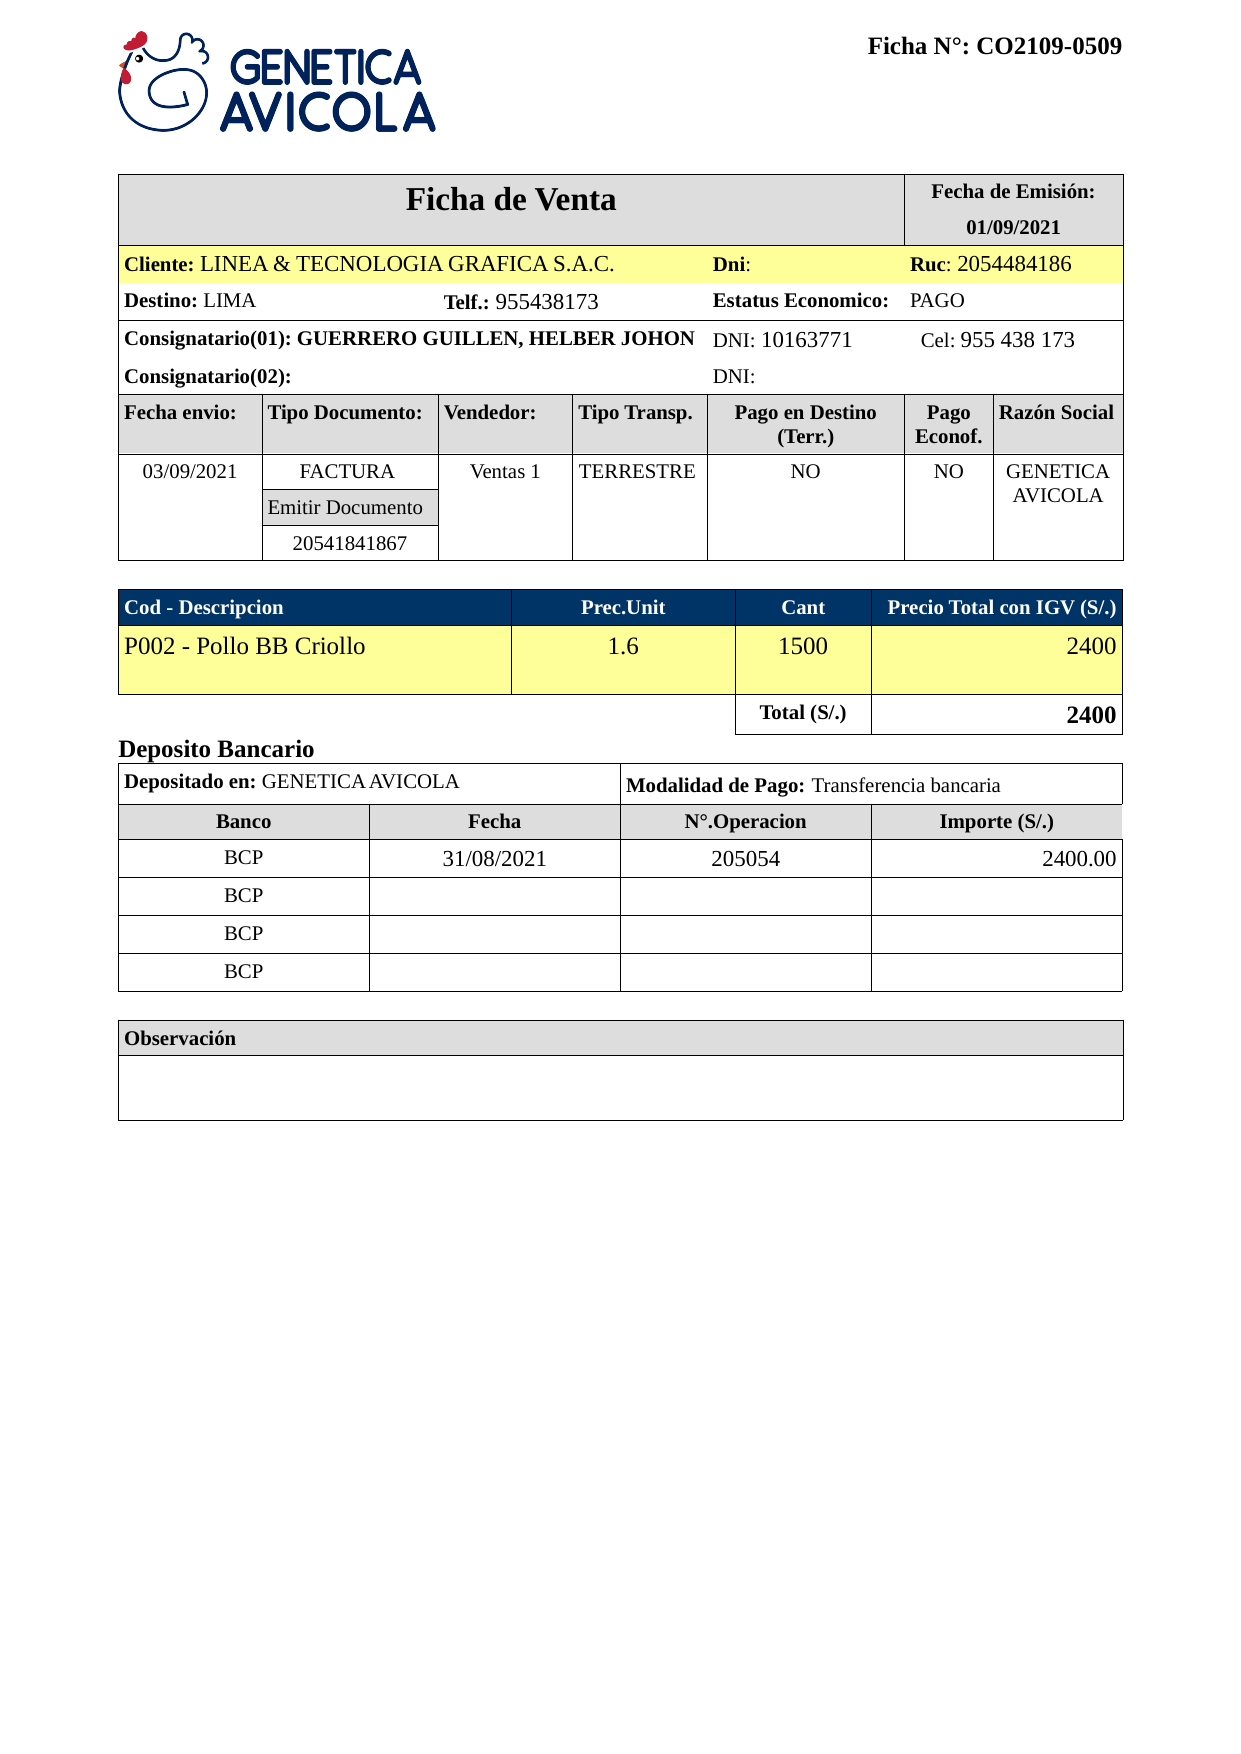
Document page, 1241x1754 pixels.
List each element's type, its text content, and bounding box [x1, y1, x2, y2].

table_cell BCP [119, 840, 369, 877]
table_cell BCP [119, 916, 369, 953]
table_header Cant [736, 590, 871, 625]
table_cell 20541841867 [263, 526, 438, 560]
table_header Fecha de Emisión: [905, 175, 1123, 209]
table_header Observación [119, 1021, 1123, 1055]
table_cell [511, 695, 735, 734]
table_header Precio Total con IGV (S/.) [872, 590, 1122, 625]
table_header Cod - Descripcion [119, 590, 511, 625]
table_cell 2400 [872, 695, 1122, 734]
table_cell 205054 [621, 840, 871, 877]
table_cell Fecha [370, 805, 620, 839]
table_cell 2400 [872, 626, 1122, 694]
table_cell 31/08/2021 [370, 840, 620, 877]
table_cell PAGO [904, 283, 1123, 320]
table_cell 2400.00 [872, 840, 1122, 877]
table_cell Fecha envio: [119, 395, 262, 453]
table_cell Telf.: 955438173 [438, 283, 707, 320]
table_cell 03/09/2021 [119, 455, 262, 560]
table_cell DNI: 10163771 [707, 321, 915, 358]
table_cell [621, 878, 871, 915]
picture [118, 31, 436, 132]
table_cell [621, 916, 871, 953]
table_cell [118, 695, 511, 734]
table_cell Pago Econof. [905, 395, 993, 453]
table_cell [370, 878, 620, 915]
table_cell Tipo Transp. [573, 395, 707, 453]
table_cell Pago en Destino (Terr.) [708, 395, 904, 453]
table_cell Dni: [707, 246, 904, 283]
table_cell BCP [119, 954, 369, 991]
table_cell Tipo Documento: [263, 395, 438, 453]
table_cell NO [708, 455, 904, 560]
table_cell [621, 954, 871, 991]
table_cell 01/09/2021 [905, 209, 1123, 245]
table_cell Consignatario(02): [119, 358, 707, 394]
table_cell Banco [119, 805, 369, 839]
table_cell [370, 954, 620, 991]
table_cell Cel: 955 438 173 [915, 321, 1123, 358]
table_cell P002 - Pollo BB Criollo [119, 626, 511, 694]
table_header Depositado en: GENETICA AVICOLA [119, 764, 620, 803]
table_header Prec.Unit [512, 590, 735, 625]
table_cell Ruc: 2054484186 [904, 246, 1123, 283]
table_cell Ventas 1 [439, 455, 572, 560]
table_cell DNI: [707, 358, 1123, 394]
table_cell Importe (S/.) [872, 805, 1122, 839]
table_cell Vendedor: [439, 395, 572, 453]
table_header Ficha de Venta [119, 175, 904, 245]
table_cell [872, 878, 1122, 915]
table_cell Consignatario(01): GUERRERO GUILLEN, HELBER JOHON [119, 321, 707, 358]
table_cell [872, 954, 1122, 991]
table_cell 1.6 [512, 626, 735, 694]
table_cell 1500 [736, 626, 871, 694]
table_header Modalidad de Pago: Transferencia bancaria [621, 764, 1122, 803]
table_cell Total (S/.) [736, 695, 871, 734]
table_cell Destino: LIMA [119, 283, 438, 320]
text Deposito Bancario [118, 734, 1122, 763]
table_cell TERRESTRE [573, 455, 707, 560]
table_cell Razón Social [994, 395, 1123, 453]
table_cell [370, 916, 620, 953]
table_cell BCP [119, 878, 369, 915]
table_cell Estatus Economico: [707, 283, 904, 320]
table_cell [119, 1056, 1123, 1119]
table_cell Emitir Documento [263, 490, 438, 525]
table_cell GENETICA AVICOLA [994, 455, 1123, 560]
table_cell [872, 916, 1122, 953]
table_cell FACTURA [263, 455, 438, 489]
table_cell Cliente: LINEA & TECNOLOGIA GRAFICA S.A.C. [119, 246, 707, 283]
table_cell NO [905, 455, 993, 560]
table_cell N°.Operacion [621, 805, 871, 839]
